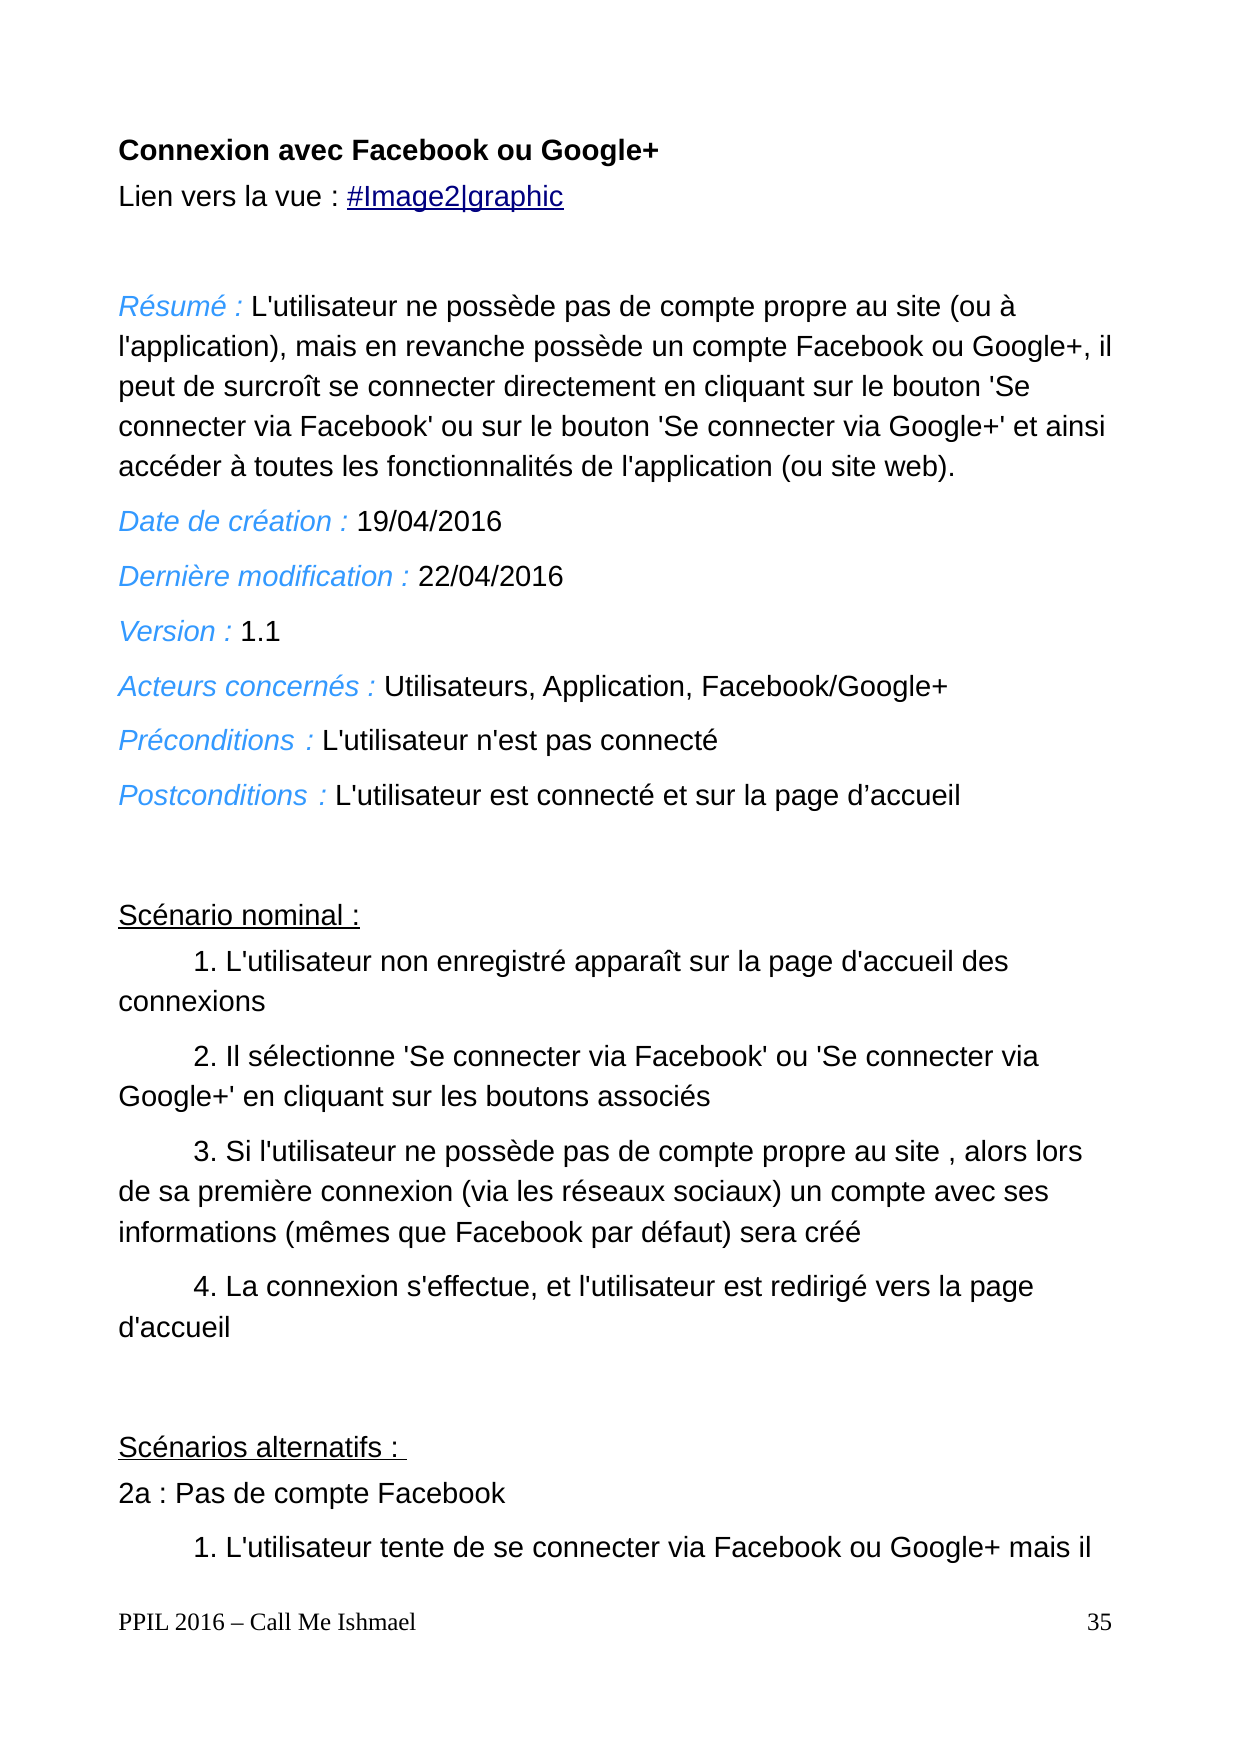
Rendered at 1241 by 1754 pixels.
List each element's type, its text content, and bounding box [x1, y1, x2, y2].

text Date de création : 19/04/2016 [118, 504, 1122, 538]
text Postconditions : L'utilisateur est connecté et sur la page d’accueil [118, 778, 1122, 812]
text 2a : Pas de compte Facebook [118, 1476, 1122, 1509]
text Dernière modification : 22/04/2016 [118, 559, 1122, 592]
text Préconditions : L'utilisateur n'est pas connecté [118, 723, 1122, 757]
text Résumé : L'utilisateur ne possède pas de compte propre au site (ou à l'application), mais en revanche possède un compte Facebook ou Google+, il peut de surcroît se connecter directement en cliquant sur le bouton 'Se connecter via Facebook' ou sur le bouton 'Se connecter via Google+' et ainsi accéder à toutes les fonctionnalités de l'application (ou site web). [118, 288, 1122, 483]
text 3. Si l'utilisateur ne possède pas de compte propre au site , alors lors de sa première connexion (via les réseaux sociaux) un compte avec ses informations (mêmes que Facebook par défaut) sera créé [118, 1134, 1122, 1248]
text 4. La connexion s'effectue, et l'utilisateur est redirigé vers la page d'accueil [118, 1269, 1122, 1343]
subtitle Scénario nominal : [118, 898, 1122, 932]
text Lien vers la vue : #Image2|graphic [118, 179, 1122, 212]
text 2. Il sélectionne 'Se connecter via Facebook' ou 'Se connecter via Google+' en cliquant sur les boutons associés [118, 1039, 1122, 1113]
text Acteurs concernés : Utilisateurs, Application, Facebook/Google+ [118, 668, 1122, 702]
text 1. L'utilisateur tente de se connecter via Facebook ou Google+ mais il [118, 1530, 1122, 1564]
subtitle Connexion avec Facebook ou Google+ [118, 133, 1122, 166]
text Version : 1.1 [118, 614, 1122, 647]
subtitle Scénarios alternatifs : [118, 1429, 1122, 1463]
text 1. L'utilisateur non enregistré apparaît sur la page d'accueil des connexions [118, 944, 1122, 1018]
